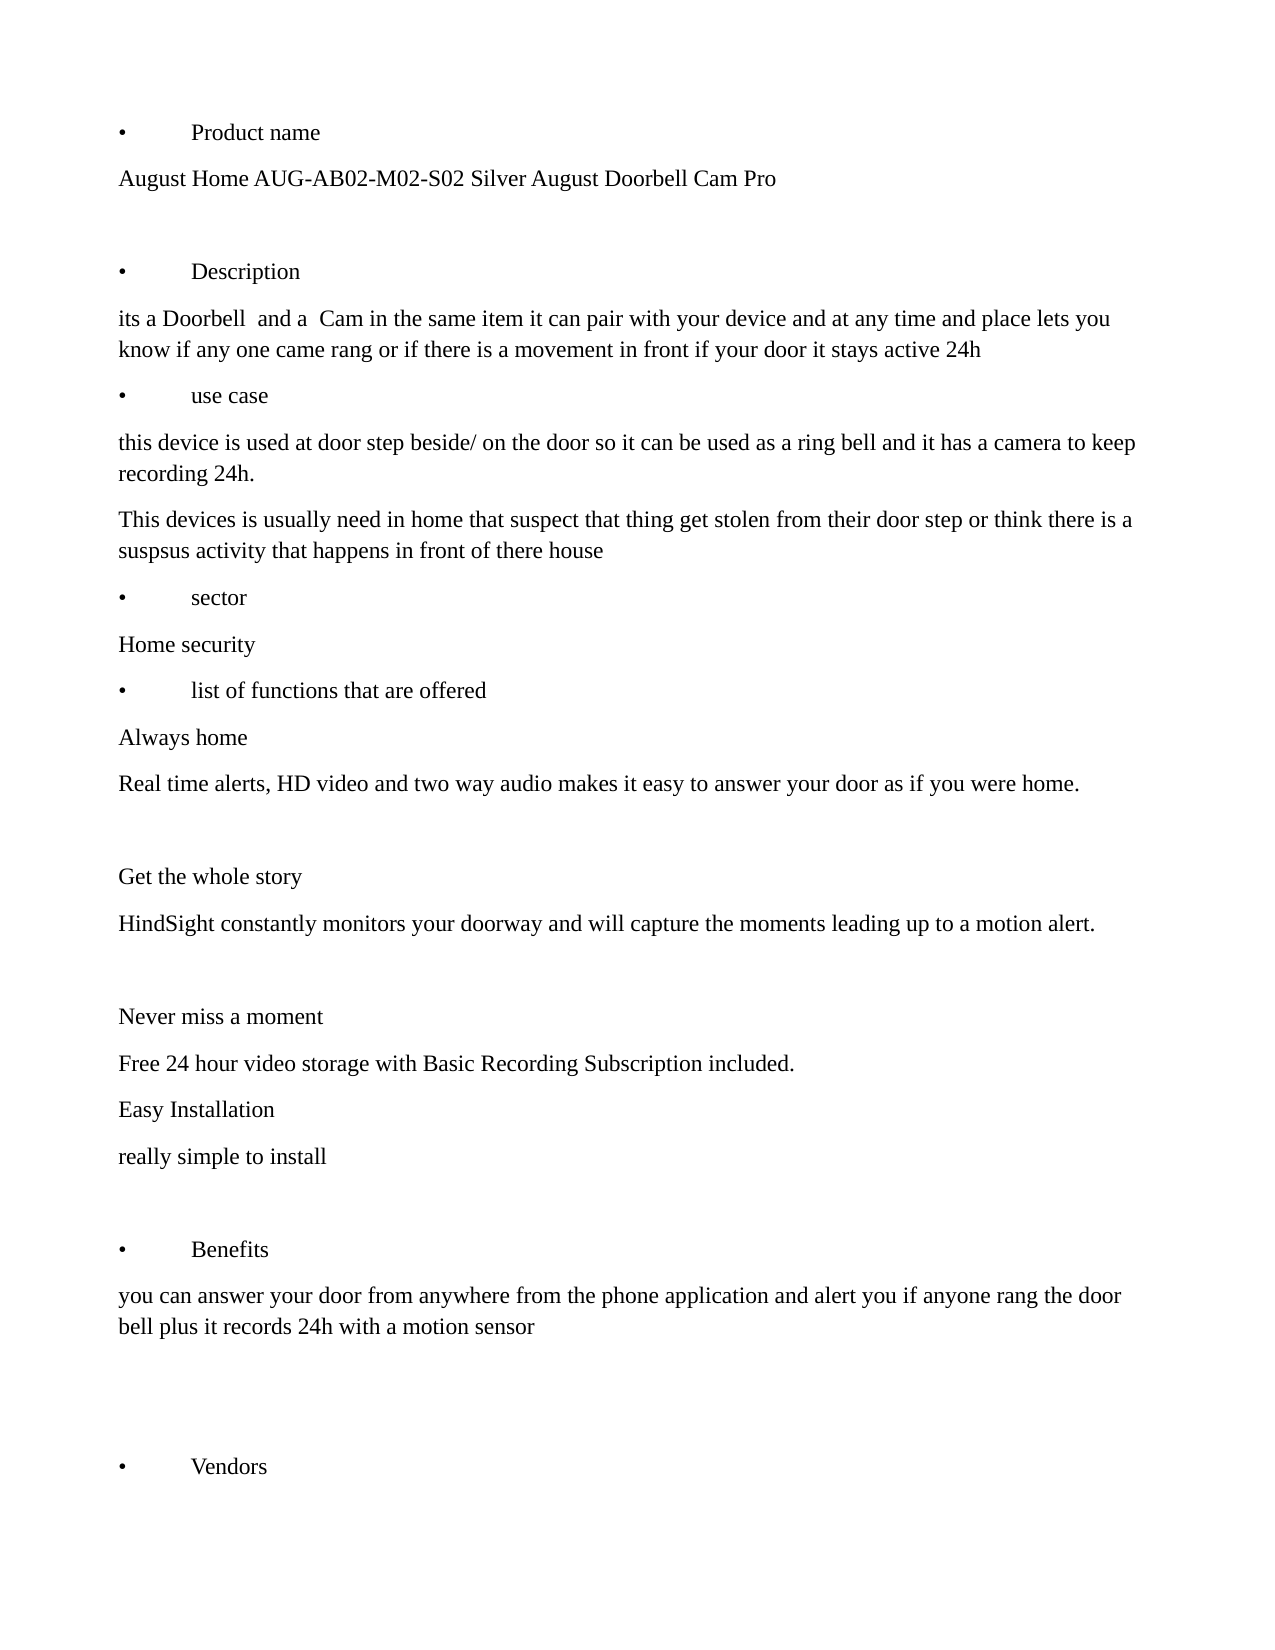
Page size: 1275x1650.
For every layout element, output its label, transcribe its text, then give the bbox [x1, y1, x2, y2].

text • Vendors [118, 1452, 1157, 1479]
text Real time alerts, HD video and two way audio makes it easy to answer your door as if you were home. [118, 770, 1157, 797]
text Home security [118, 630, 1157, 657]
text August Home AUG-AB02-M02-S02 Silver August Doorbell Cam Pro [118, 165, 1157, 192]
text • Benefits [118, 1235, 1157, 1262]
text HindSight constantly monitors your doorway and will capture the moments leading up to a motion alert. [118, 909, 1157, 936]
text • list of functions that are offered [118, 677, 1157, 703]
text • sector [118, 583, 1157, 610]
text Always home [118, 723, 1157, 750]
text • Description [118, 258, 1157, 285]
text this device is used at door step beside/ on the door so it can be used as a ring bell and it has a camera to keep recording 24h. [118, 428, 1157, 486]
text This devices is usually need in home that suspect that thing get stolen from their door step or think there is a suspsus activity that happens in front of there house [118, 506, 1157, 564]
text • Product name [118, 118, 1157, 145]
text Get the whole story [118, 863, 1157, 890]
text really simple to install [118, 1142, 1157, 1169]
text Never miss a moment [118, 1002, 1157, 1029]
text Easy Installation [118, 1096, 1157, 1123]
text its a Doorbell and a Cam in the same item it can pair with your device and at any time and place lets you know if any one came rang or if there is a movement in front if your door it stays active 24h [118, 304, 1157, 362]
text • use case [118, 382, 1157, 409]
text you can answer your door from anywhere from the phone application and alert you if anyone rang the door bell plus it records 24h with a motion sensor [118, 1282, 1157, 1340]
text Free 24 hour video storage with Basic Recording Subscription included. [118, 1049, 1157, 1076]
